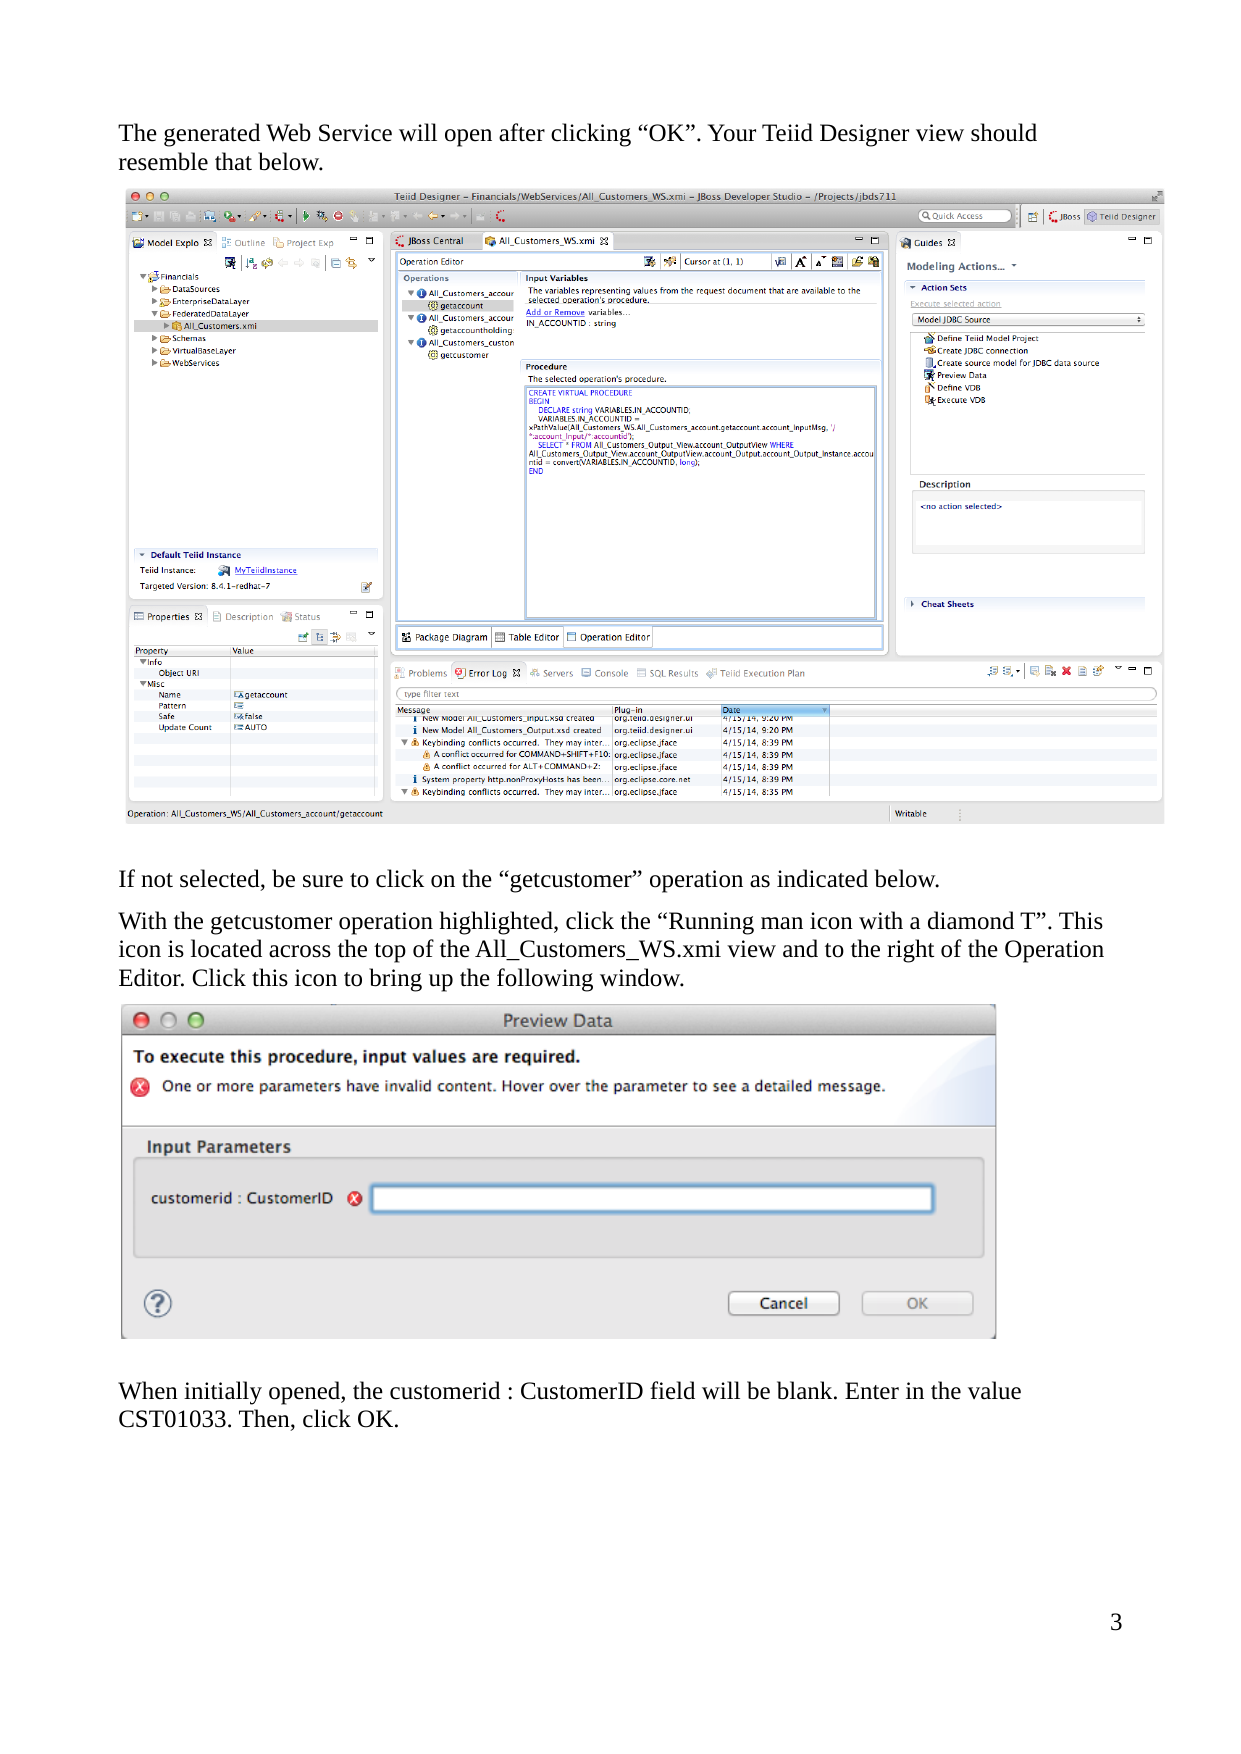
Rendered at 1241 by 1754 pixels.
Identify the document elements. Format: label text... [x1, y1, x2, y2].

picture [121, 1004, 997, 1339]
text When initially opened, the customerid : CustomerID field will be blank. Enter in the value CST01033. Then, click OK. [118, 1376, 1122, 1433]
text If not selected, be sure to click on the “getcustomer” operation as indicated below. [118, 864, 1122, 893]
text With the getcustomer operation highlighted, click the “Running man icon with a diamond T”. This icon is located across the top of the All_Customers_WS.xmi view and to the right of the Operation Editor. Click this icon to bring up the following window. [118, 906, 1122, 992]
text The generated Web Service will open after clicking “OK”. Your Teiid Designer view should resemble that below. [118, 118, 1122, 176]
picture [125, 188, 1165, 824]
